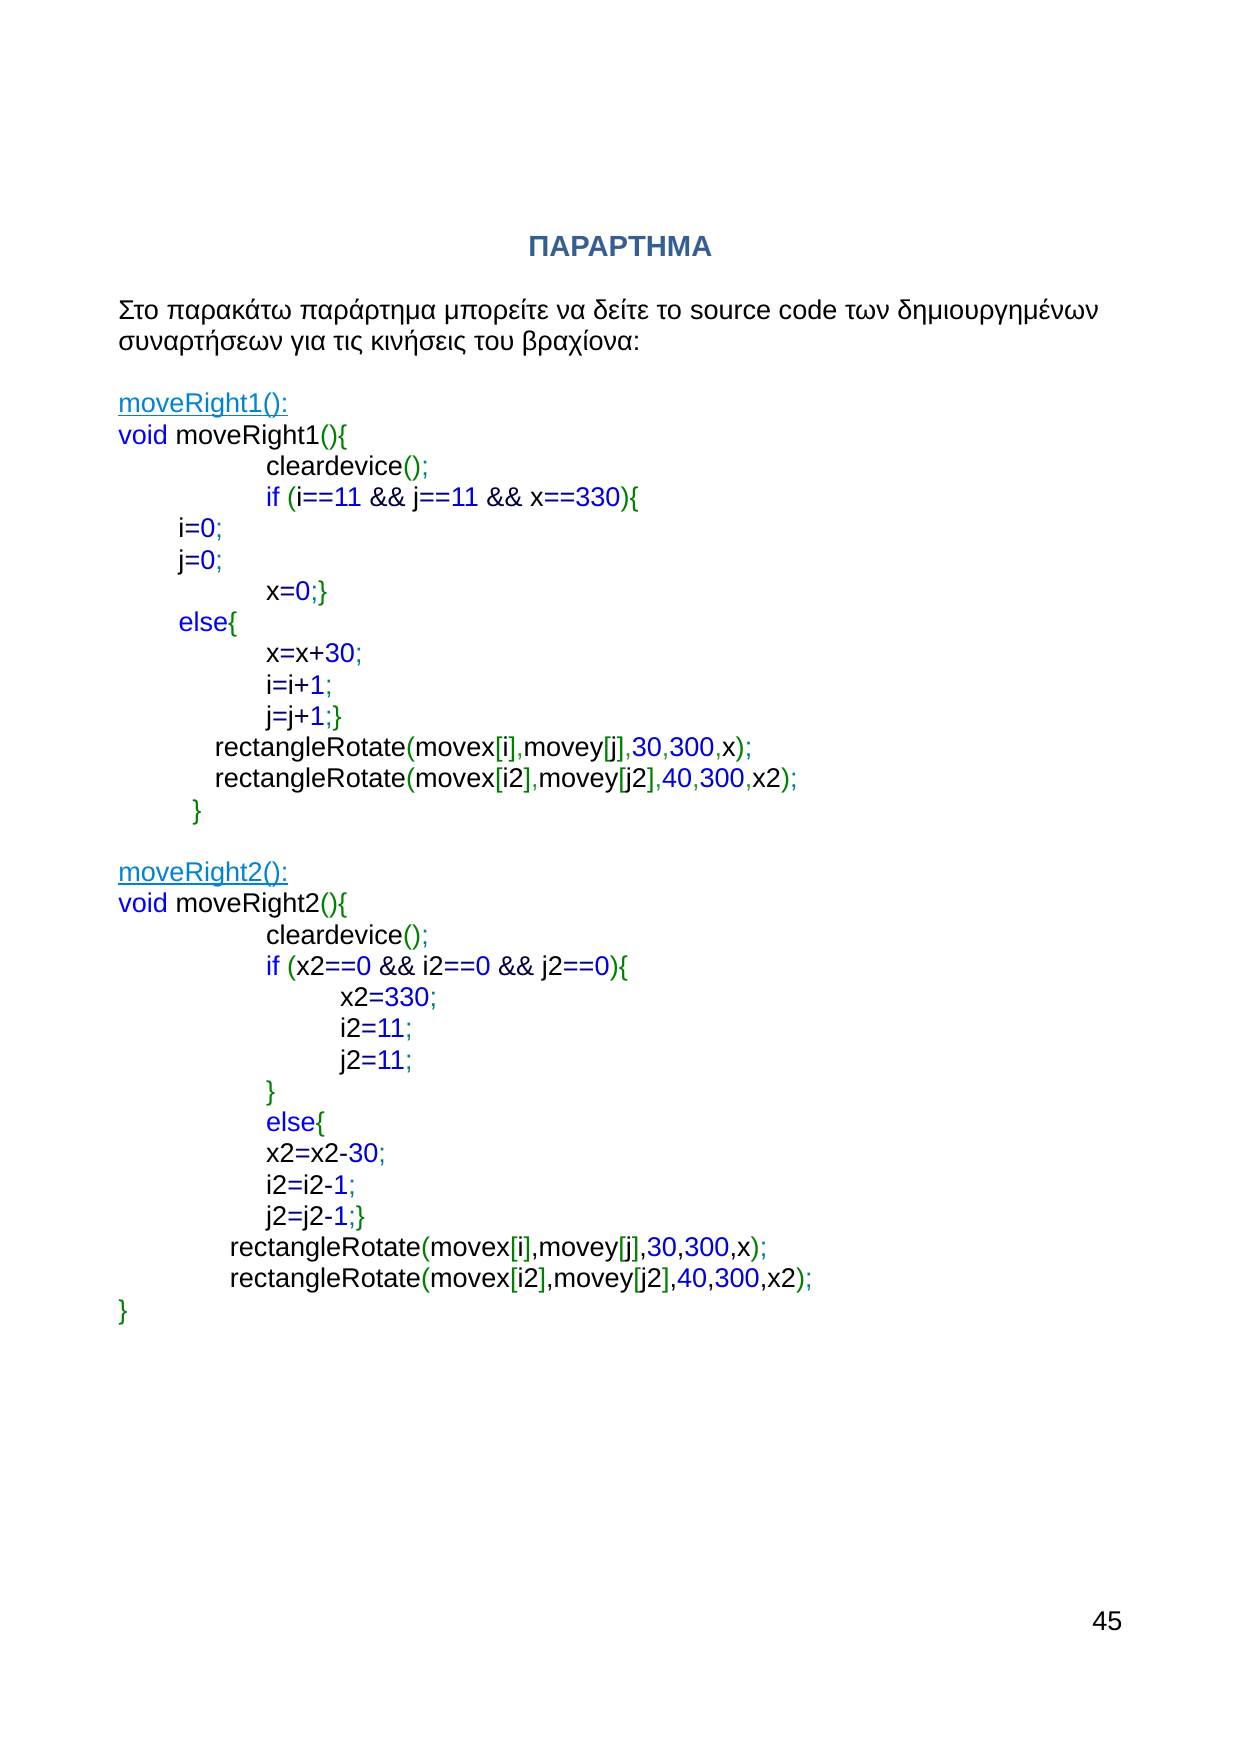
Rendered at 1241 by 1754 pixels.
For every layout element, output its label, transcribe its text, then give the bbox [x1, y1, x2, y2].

text moveRight1(): [118, 387, 1122, 419]
text if (x2==0 && i2==0 && j2==0){ [118, 950, 1122, 981]
text i2=11; [118, 1012, 1122, 1044]
text Στο παρακάτω παράρτημα μπορείτε να δείτε το source code των δημιουργημένων συναρτήσεων για τις κινήσεις του βραχίονα: [118, 294, 1122, 356]
text cleardevice(); [118, 919, 1122, 950]
text i=0; [118, 512, 1122, 544]
text rectangleRotate(movex[i],movey[j],30,300,x); [118, 731, 1122, 762]
text if (i==11 && j==11 && x==330){ [118, 481, 1122, 512]
text x=x+30; [118, 637, 1122, 669]
text j=0; [118, 544, 1122, 575]
text rectangleRotate(movex[i2],movey[j2],40,300,x2); [118, 1262, 1122, 1294]
text j=j+1;} [118, 700, 1122, 731]
text else{ [118, 1106, 1122, 1137]
text x=0;} [118, 575, 1122, 606]
text else{ [118, 606, 1122, 637]
text x2=x2-30; [118, 1137, 1122, 1169]
text void moveRight2(){ [118, 887, 1122, 919]
text j2=11; [118, 1044, 1122, 1075]
text rectangleRotate(movex[i2],movey[j2],40,300,x2); [118, 762, 1122, 794]
text } [118, 794, 1122, 825]
text x2=330; [118, 981, 1122, 1012]
text j2=j2-1;} [118, 1200, 1122, 1231]
subtitle ΠΑΡΑΡΤΗΜΑ [118, 229, 1122, 262]
text i2=i2-1; [118, 1169, 1122, 1200]
text i=i+1; [118, 669, 1122, 700]
text rectangleRotate(movex[i],movey[j],30,300,x); [118, 1231, 1122, 1262]
text moveRight2(): [118, 856, 1122, 887]
text } [118, 1075, 1122, 1106]
text } [118, 1294, 1122, 1325]
text void moveRight1(){ [118, 419, 1122, 450]
text cleardevice(); [118, 450, 1122, 481]
